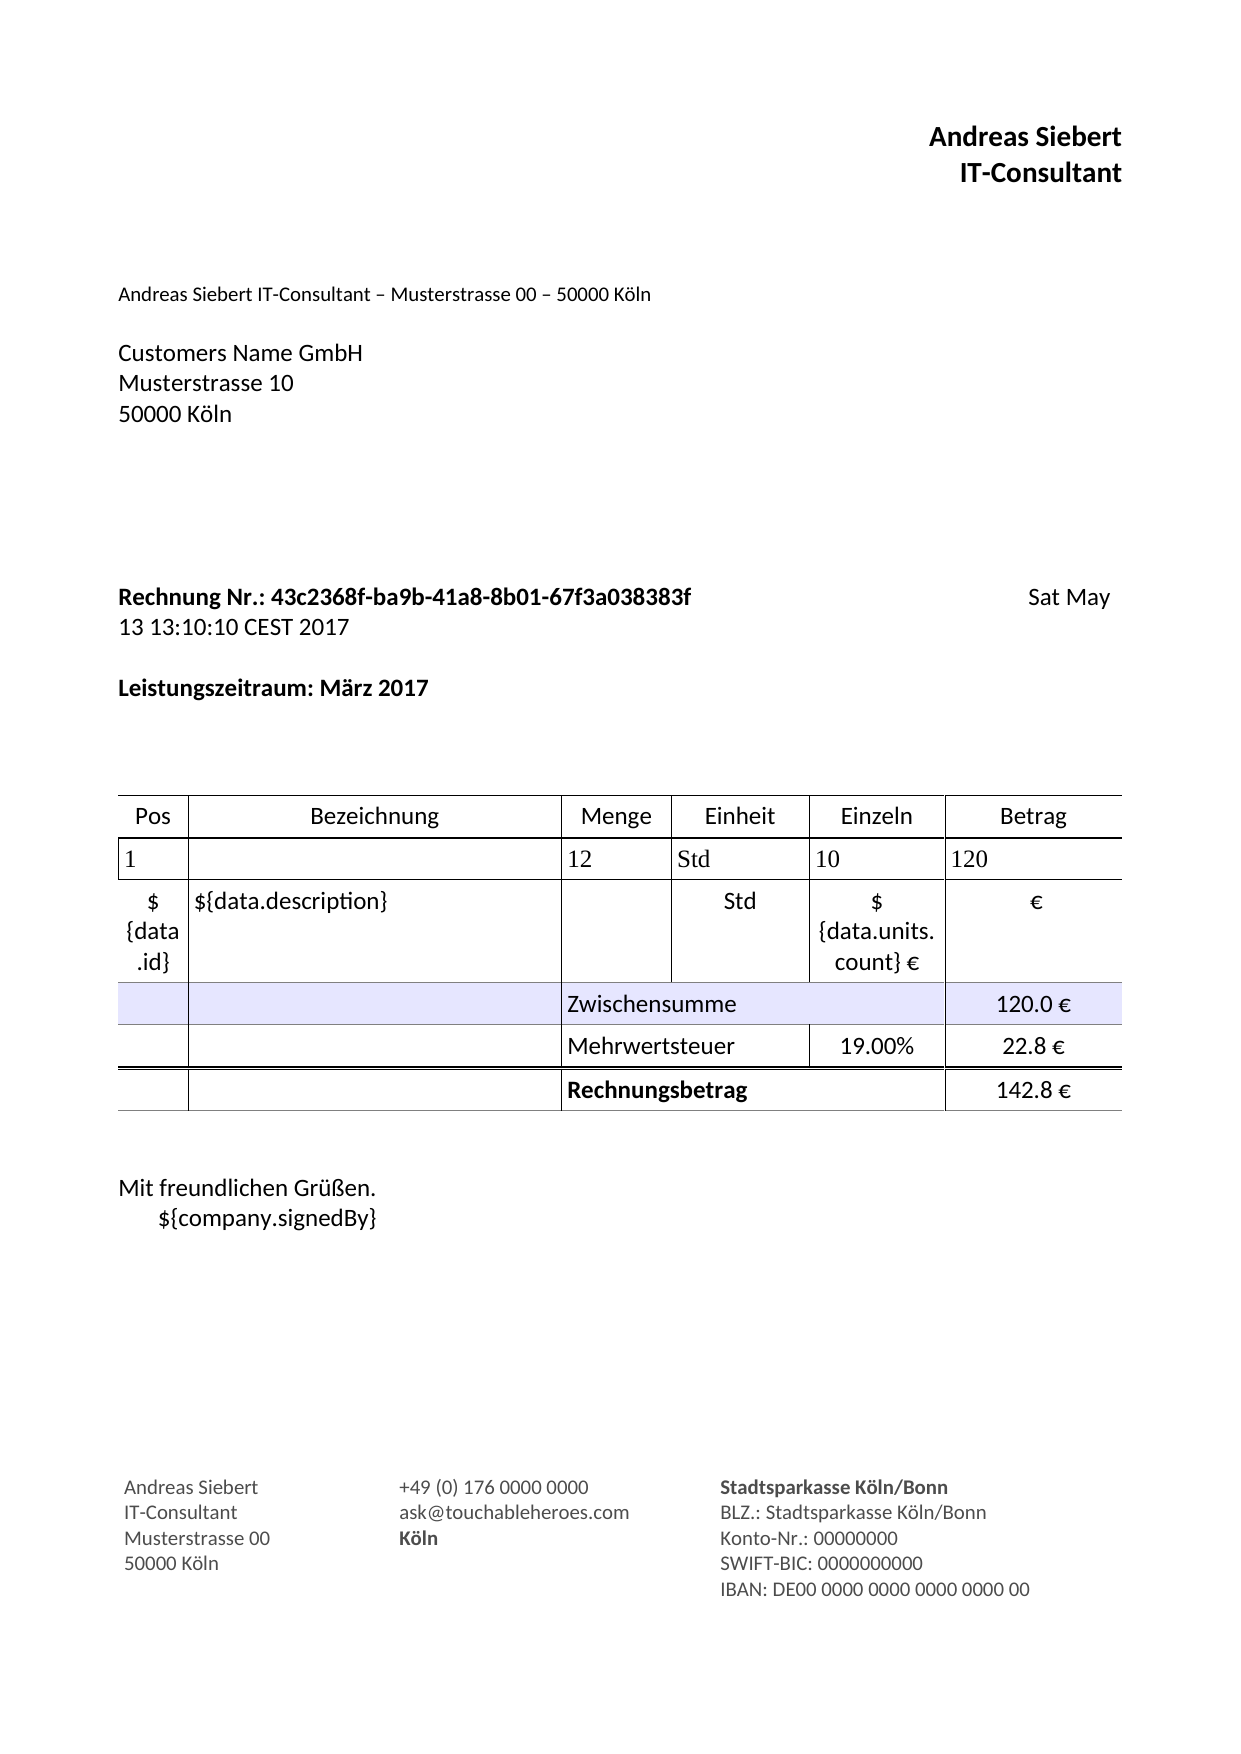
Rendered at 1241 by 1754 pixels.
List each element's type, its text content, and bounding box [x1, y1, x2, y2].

table_cell Zwischensumme [562, 983, 944, 1024]
table_cell [562, 880, 671, 982]
text Rechnung Nr.: 43c2368f-ba9b-41a8-8b01-67f3a038383f Sat May 13 13:10:10 CEST 2017 [118, 581, 1122, 642]
table_cell 22.8 € [946, 1025, 1122, 1066]
text Leistungszeitraum: März 2017 [118, 673, 1122, 703]
text Musterstrasse 10 [118, 367, 1122, 398]
table_cell [118, 983, 188, 1024]
text Andreas Siebert IT-Consultant – Musterstrasse 00 – 50000 Köln [118, 281, 1122, 306]
table_header Einheit [672, 796, 809, 837]
table_header Einzeln [810, 796, 944, 837]
table_cell 120 [946, 839, 1122, 879]
table_cell 10 [810, 839, 944, 879]
table_cell 142.8 € [946, 1070, 1122, 1110]
text Customers Name GmbH [118, 337, 1122, 367]
text ${company.signedBy} [118, 1202, 1122, 1233]
table_cell Mehrwertsteuer [562, 1025, 809, 1066]
table_cell 12 [562, 839, 671, 879]
table_cell ${data.id} [118, 880, 188, 982]
table_cell [189, 1070, 561, 1110]
table_header Bezeichnung [189, 796, 561, 837]
table_cell [118, 1025, 188, 1066]
table_cell [189, 839, 561, 879]
table_cell [118, 1070, 188, 1110]
table_cell ${data.units.count} € [810, 880, 944, 982]
text Andreas Siebert [118, 118, 1122, 154]
table_cell Rechnungsbetrag [562, 1070, 944, 1110]
table_cell [189, 1025, 561, 1066]
table_cell 120.0 € [946, 983, 1122, 1024]
table_header Pos [118, 796, 188, 837]
table_cell 19.00% [810, 1025, 944, 1066]
table_header Betrag [946, 796, 1122, 837]
table_cell Std [672, 839, 809, 879]
text Mit freundlichen Grüßen. [118, 1172, 1122, 1202]
table_cell [189, 983, 561, 1024]
table_cell ${data.description} [189, 880, 561, 982]
table_cell € [946, 880, 1122, 982]
text 50000 Köln [118, 398, 1122, 428]
text IT-Consultant [118, 154, 1122, 189]
table_header Menge [562, 796, 671, 837]
table_cell 1 [119, 839, 188, 879]
table_cell Std [672, 880, 809, 982]
